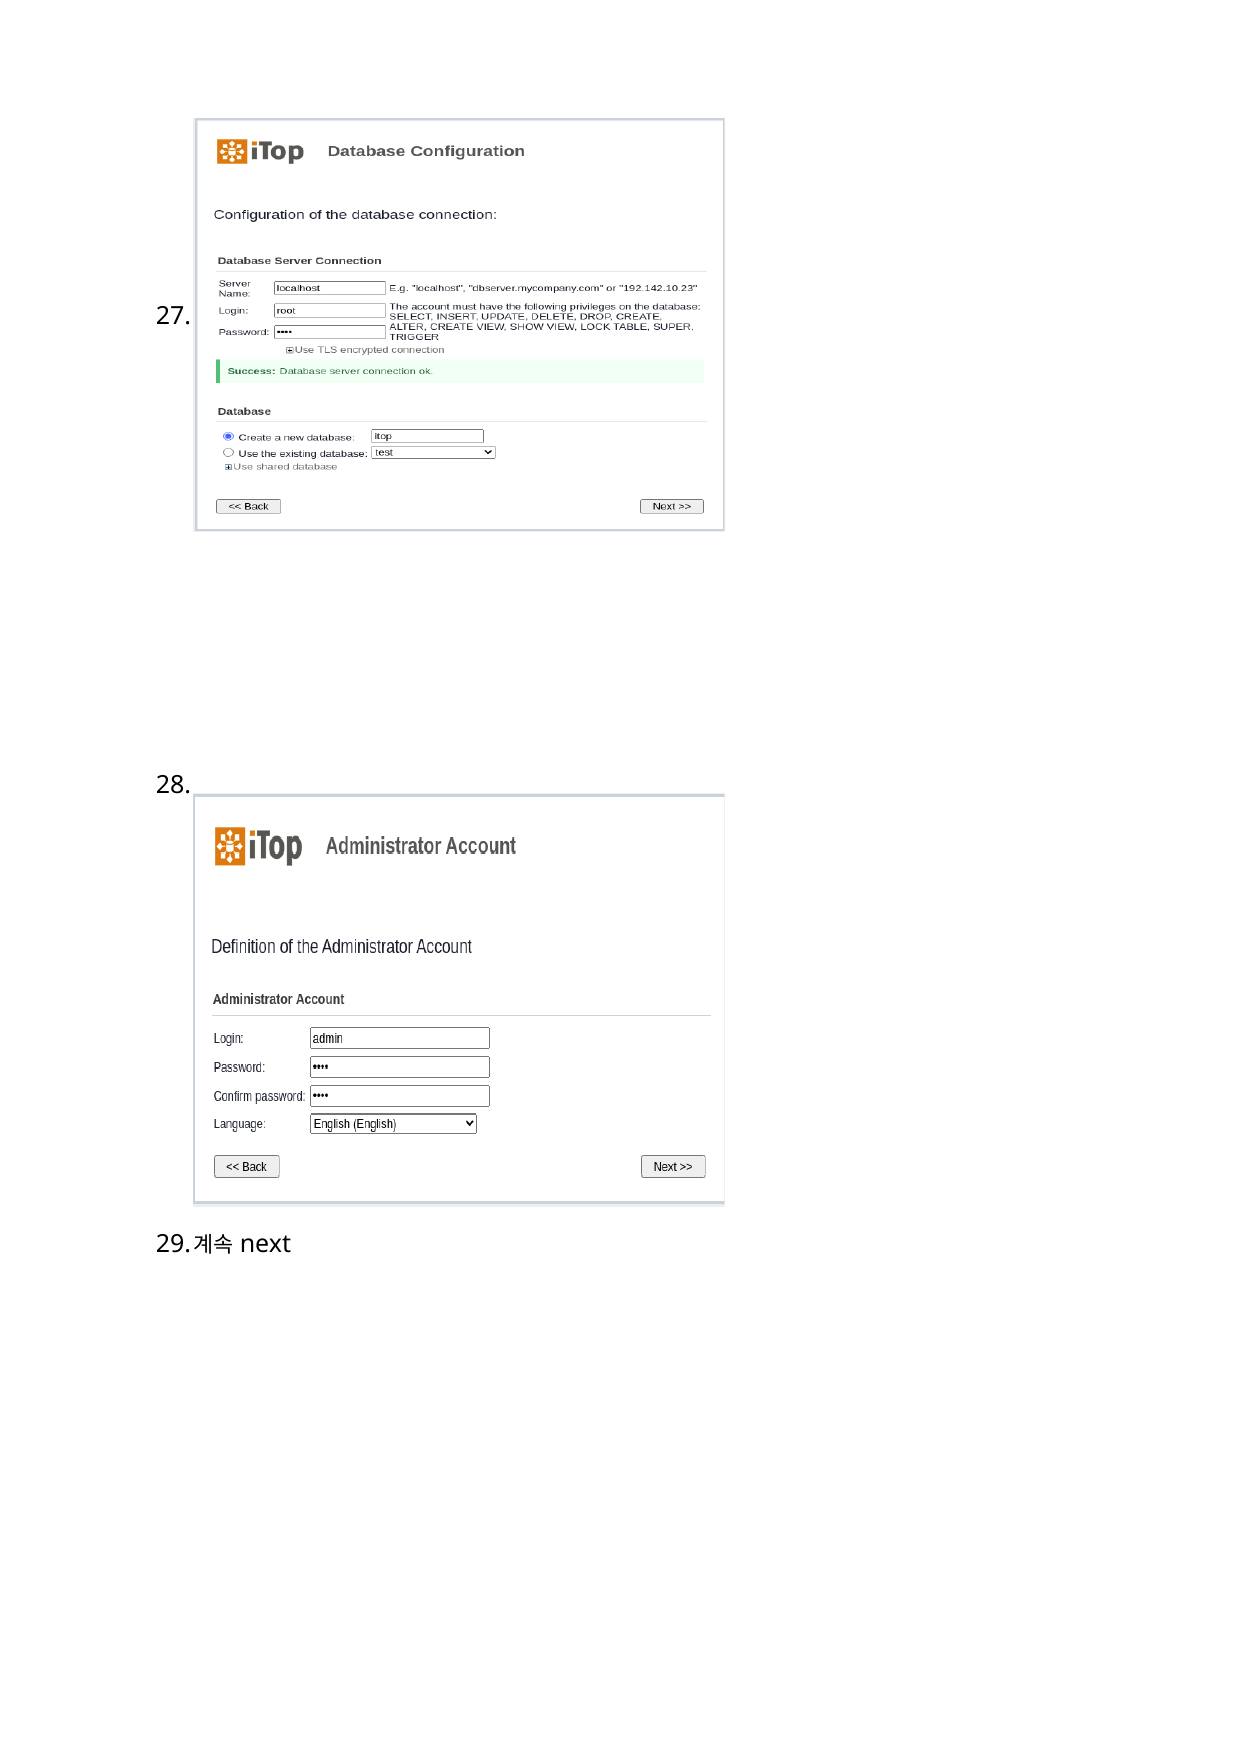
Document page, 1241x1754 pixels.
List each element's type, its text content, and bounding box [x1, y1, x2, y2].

list 계속 next [156, 1226, 1122, 1260]
picture [193, 793, 725, 1207]
picture [193, 118, 725, 532]
